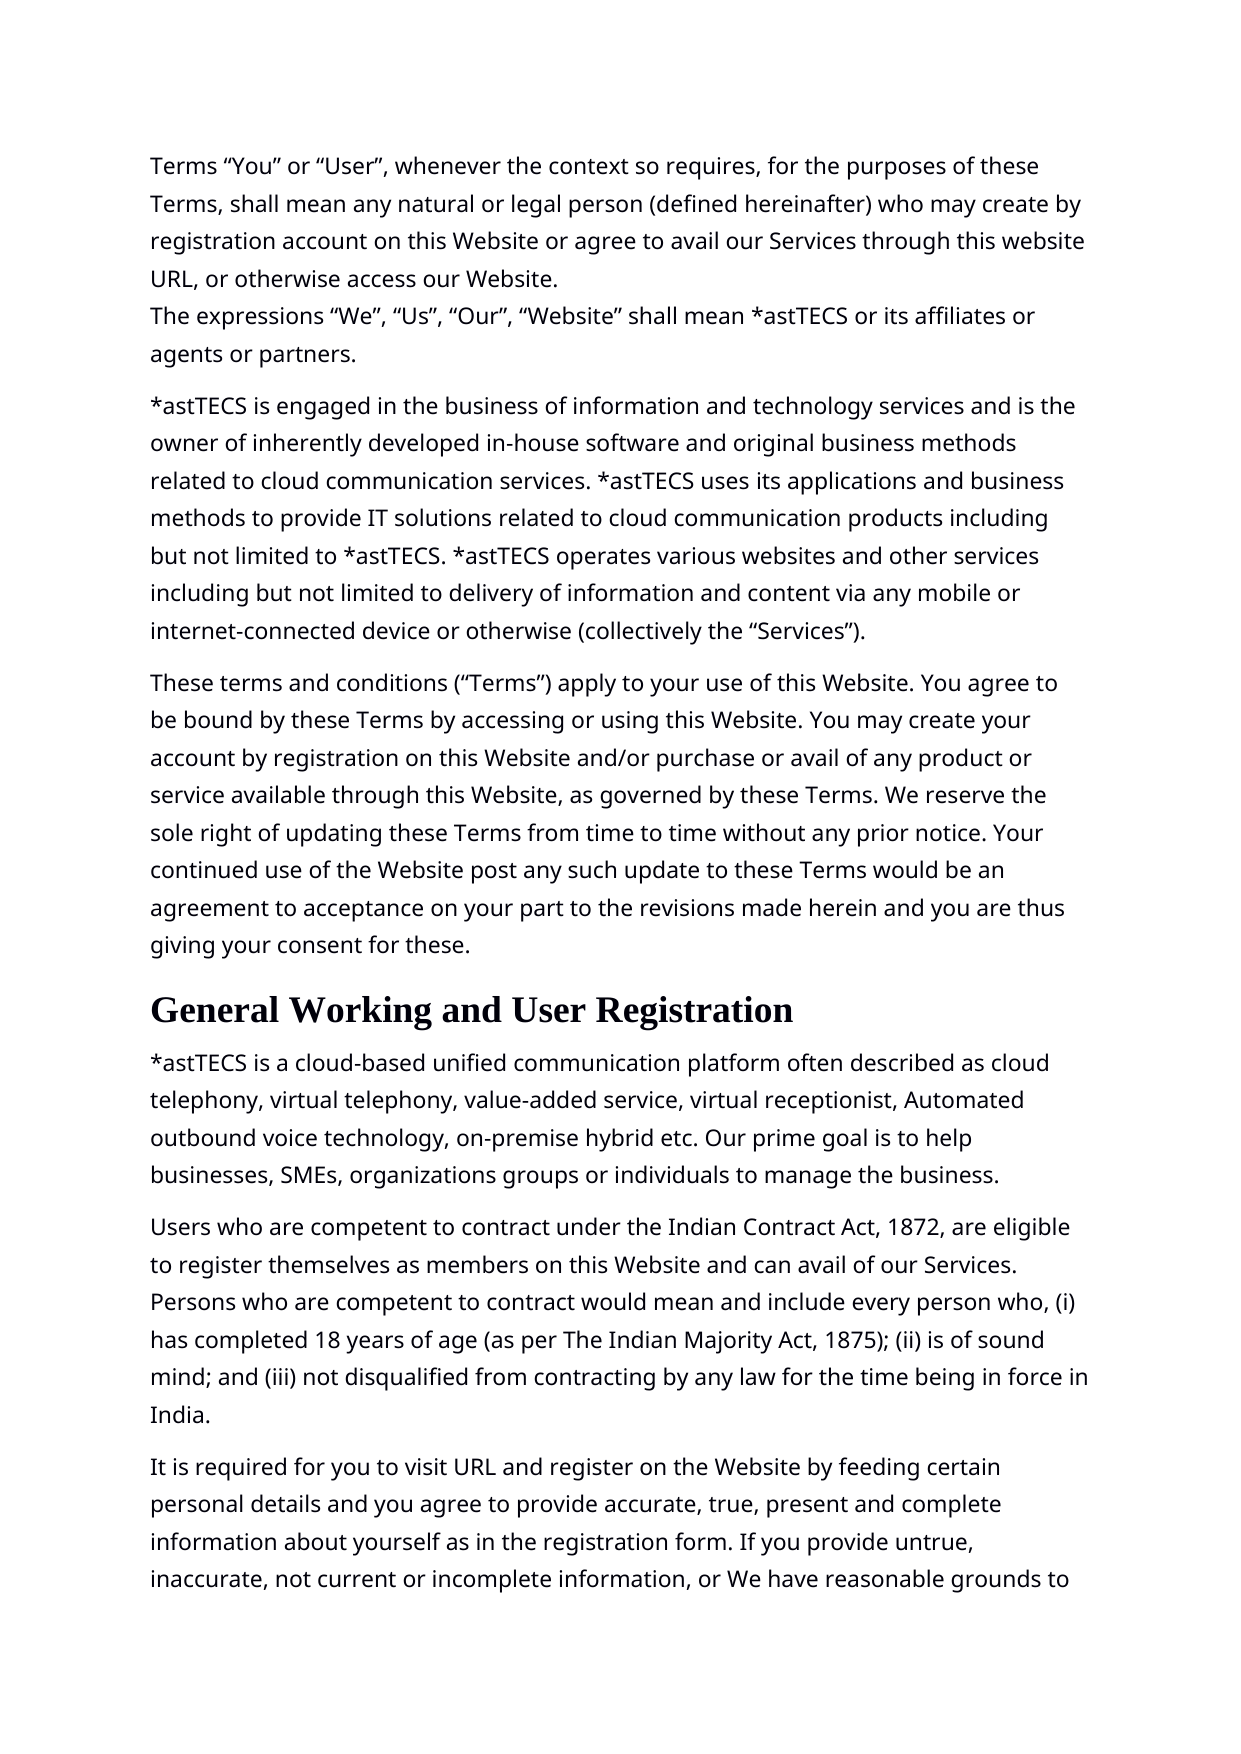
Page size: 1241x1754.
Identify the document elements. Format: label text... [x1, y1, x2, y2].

text Users who are competent to contract under the Indian Contract Act, 1872, are eligible to register themselves as members on this Website and can avail of our Services. Persons who are competent to contract would mean and include every person who, (i) has completed 18 years of age (as per The Indian Majority Act, 1875); (ii) is of sound mind; and (iii) not disqualified from contracting by any law for the time being in force in India. [150, 1211, 1090, 1430]
text It is required for you to visit URL and register on the Website by feeding certain personal details and you agree to provide accurate, true, present and complete information about yourself as in the registration form. If you provide untrue, inaccurate, not current or incomplete information, or We have reasonable grounds to [150, 1451, 1090, 1594]
text Terms “You” or “User”, whenever the context so requires, for the purposes of these Terms, shall mean any natural or legal person (defined hereinafter) who may create by registration account on this Website or agree to avail our Services through this website URL, or otherwise access our Website. The expressions “We”, “Us”, “Our”, “Website” shall mean *astTECS or its affiliates or agents or partners. [150, 150, 1090, 369]
text *astTECS is a cloud-based unified communication platform often described as cloud telephony, virtual telephony, value-added service, virtual receptionist, Automated outbound voice technology, on-premise hybrid etc. Our prime goal is to help businesses, SMEs, organizations groups or individuals to manage the business. [150, 1047, 1090, 1190]
subtitle General Working and User Registration [150, 987, 1090, 1031]
text *astTECS is engaged in the business of information and technology services and is the owner of inherently developed in-house software and original business methods related to cloud communication services. *astTECS uses its applications and business methods to provide IT solutions related to cloud communication products including but not limited to *astTECS. *astTECS operates various websites and other services including but not limited to delivery of information and content via any mobile or internet-connected device or otherwise (collectively the “Services”). [150, 389, 1090, 646]
text These terms and conditions (“Terms”) apply to your use of this Website. You agree to be bound by these Terms by accessing or using this Website. You may create your account by registration on this Website and/or purchase or avail of any product or service available through this Website, as governed by these Terms. We reserve the sole right of updating these Terms from time to time without any prior notice. Your continued use of the Website post any such update to these Terms would be an agreement to acceptance on your part to the revisions made herein and you are thus giving your consent for these. [150, 667, 1090, 960]
